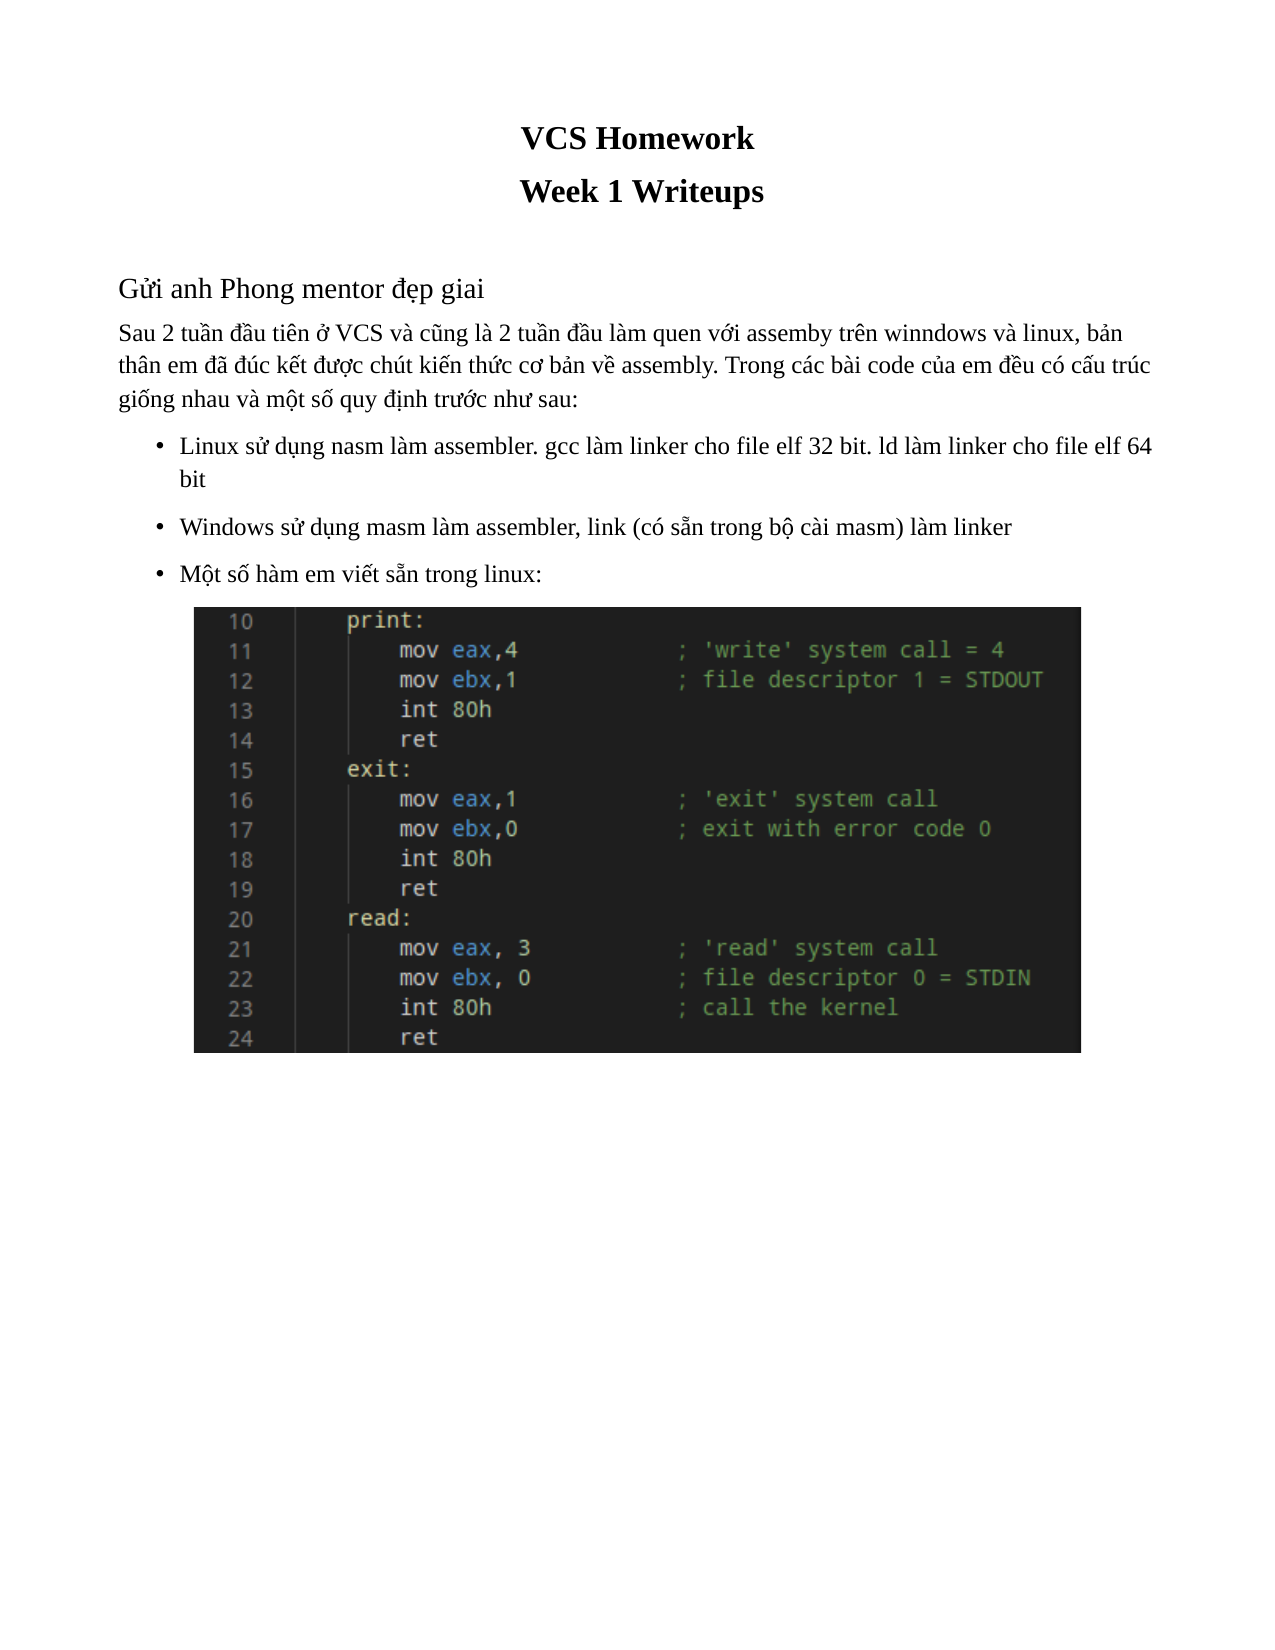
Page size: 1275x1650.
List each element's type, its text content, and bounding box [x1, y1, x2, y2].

text Sau 2 tuần đầu tiên ở VCS và cũng là 2 tuần đầu làm quen với assemby trên winndows và linux, bản thân em đã đúc kết được chút kiến thức cơ bản về assembly. Trong các bài code của em đều có cấu trúc giống nhau và một số quy định trước như sau: [118, 318, 1157, 412]
list Windows sử dụng masm làm assembler, link (có sẵn trong bộ cài masm) làm linker [156, 512, 1157, 541]
text Week 1 Writeups [118, 171, 1157, 209]
list Một số hàm em viết sẵn trong linux: [156, 559, 1157, 588]
text VCS Homework [118, 118, 1157, 156]
text Gửi anh Phong mentor đẹp giai [118, 271, 1157, 305]
picture [193, 607, 1082, 1053]
list Linux sử dụng nasm làm assembler. gcc làm linker cho file elf 32 bit. ld làm linker cho file elf 64 bit [156, 431, 1157, 493]
